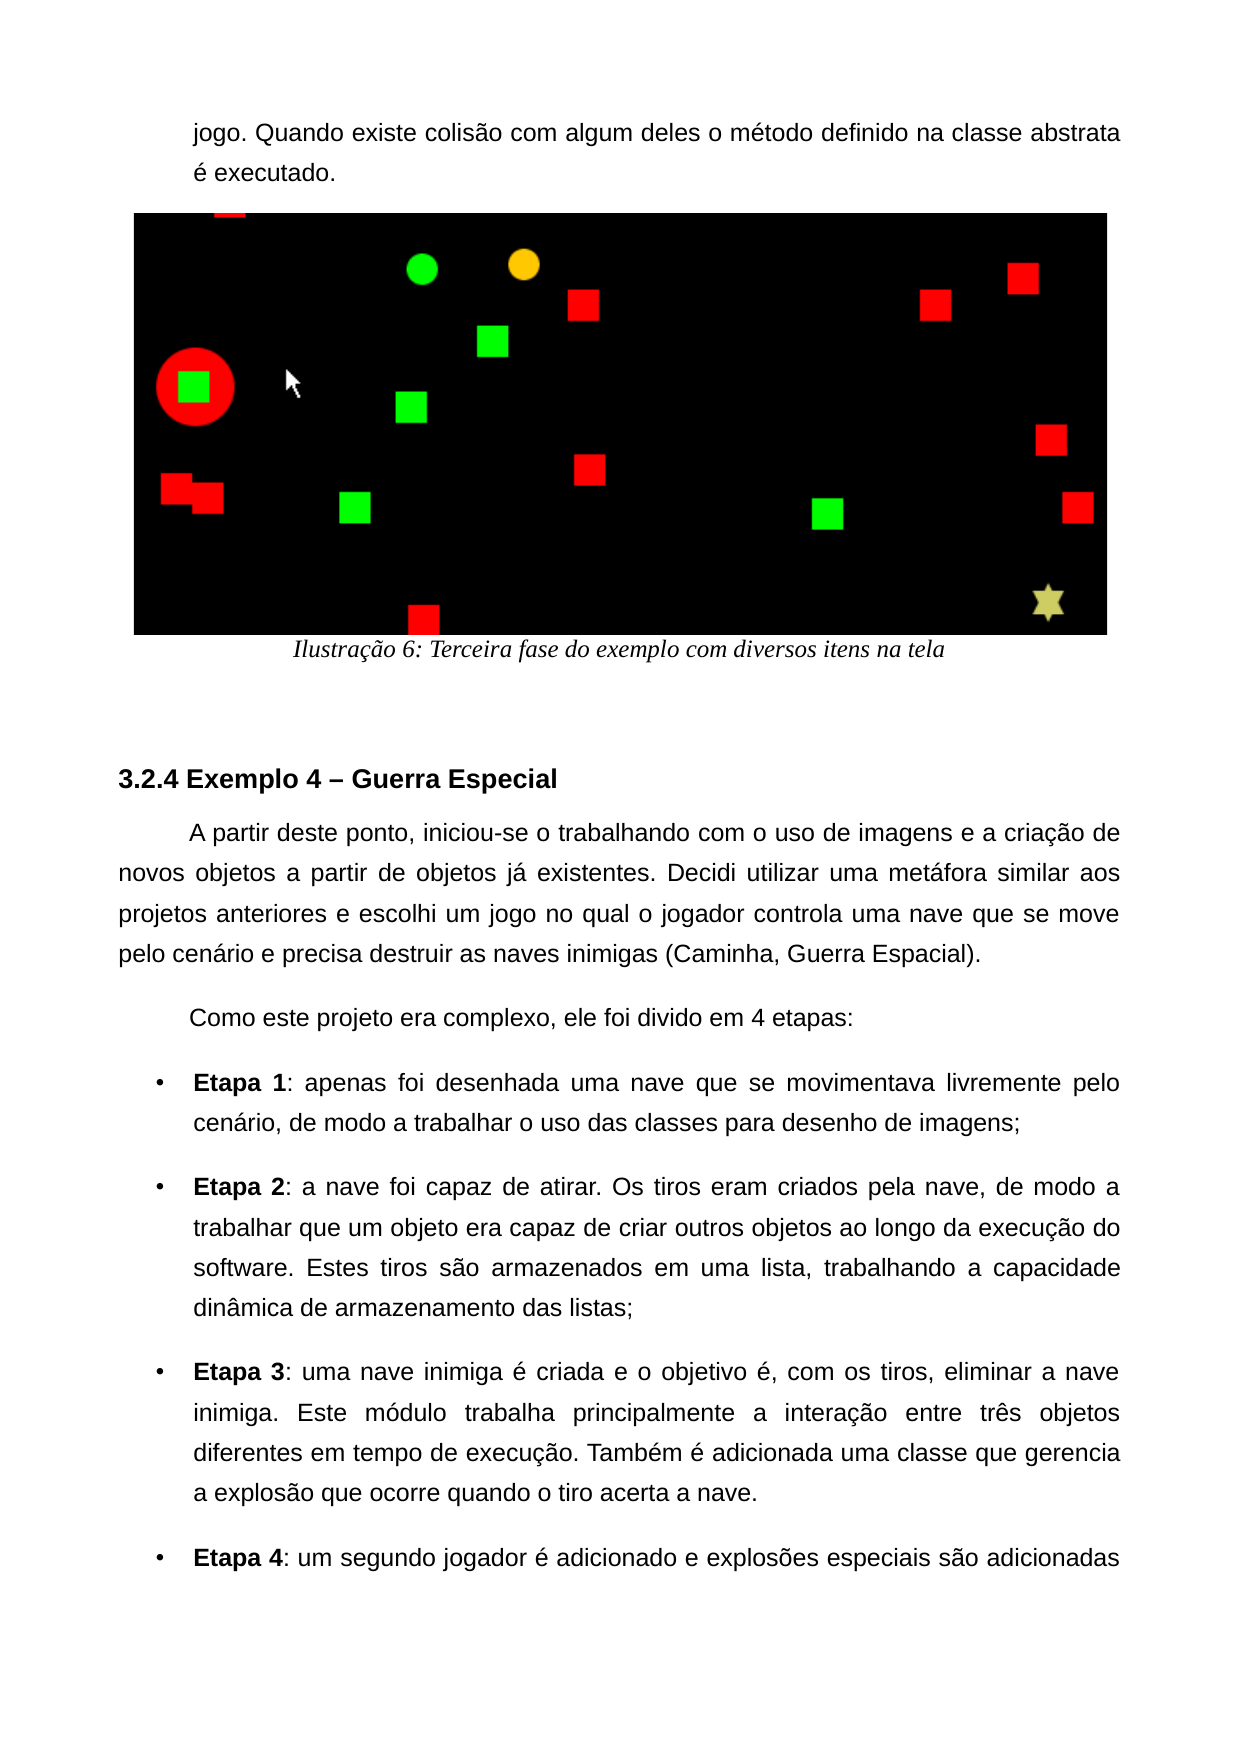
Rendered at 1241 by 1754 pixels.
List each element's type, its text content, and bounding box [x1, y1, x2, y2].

list Etapa 1: apenas foi desenhada uma nave que se movimentava livremente pelo cenário, de modo a trabalhar o uso das classes para desenho de imagens; [156, 1068, 1122, 1137]
list Etapa 2: a nave foi capaz de atirar. Os tiros eram criados pela nave, de modo a trabalhar que um objeto era capaz de criar outros objetos ao longo da execução do software. Estes tiros são armazenados em uma lista, trabalhando a capacidade dinâmica de armazenamento das listas; [156, 1172, 1122, 1322]
list jogo. Quando existe colisão com algum deles o método definido na classe abstrata é executado. [156, 118, 1122, 187]
subtitle 3.2.4 Exemplo 4 – Guerra Especial [118, 763, 1122, 794]
list Etapa 4: um segundo jogador é adicionado e explosões especiais são adicionadas [156, 1542, 1122, 1571]
list Etapa 3: uma nave inimiga é criada e o objetivo é, com os tiros, eliminar a nave inimiga. Este módulo trabalha principalmente a interação entre três objetos diferentes em tempo de execução. Também é adicionada uma classe que gerencia a explosão que ocorre quando o tiro acerta a nave. [156, 1357, 1122, 1507]
text A partir deste ponto, iniciou-se o trabalhando com o uso de imagens e a criação de novos objetos a partir de objetos já existentes. Decidi utilizar uma metáfora similar aos projetos anteriores e escolhi um jogo no qual o jogador controla uma nave que se move pelo cenário e precisa destruir as naves inimigas (Caminha, Guerra Espacial). [118, 818, 1122, 968]
picture [133, 213, 1108, 635]
text Ilustração 6: Terceira fase do exemplo com diversos itens na tela [133, 635, 1107, 663]
text Como este projeto era complexo, ele foi divido em 4 etapas: [118, 1003, 1122, 1032]
